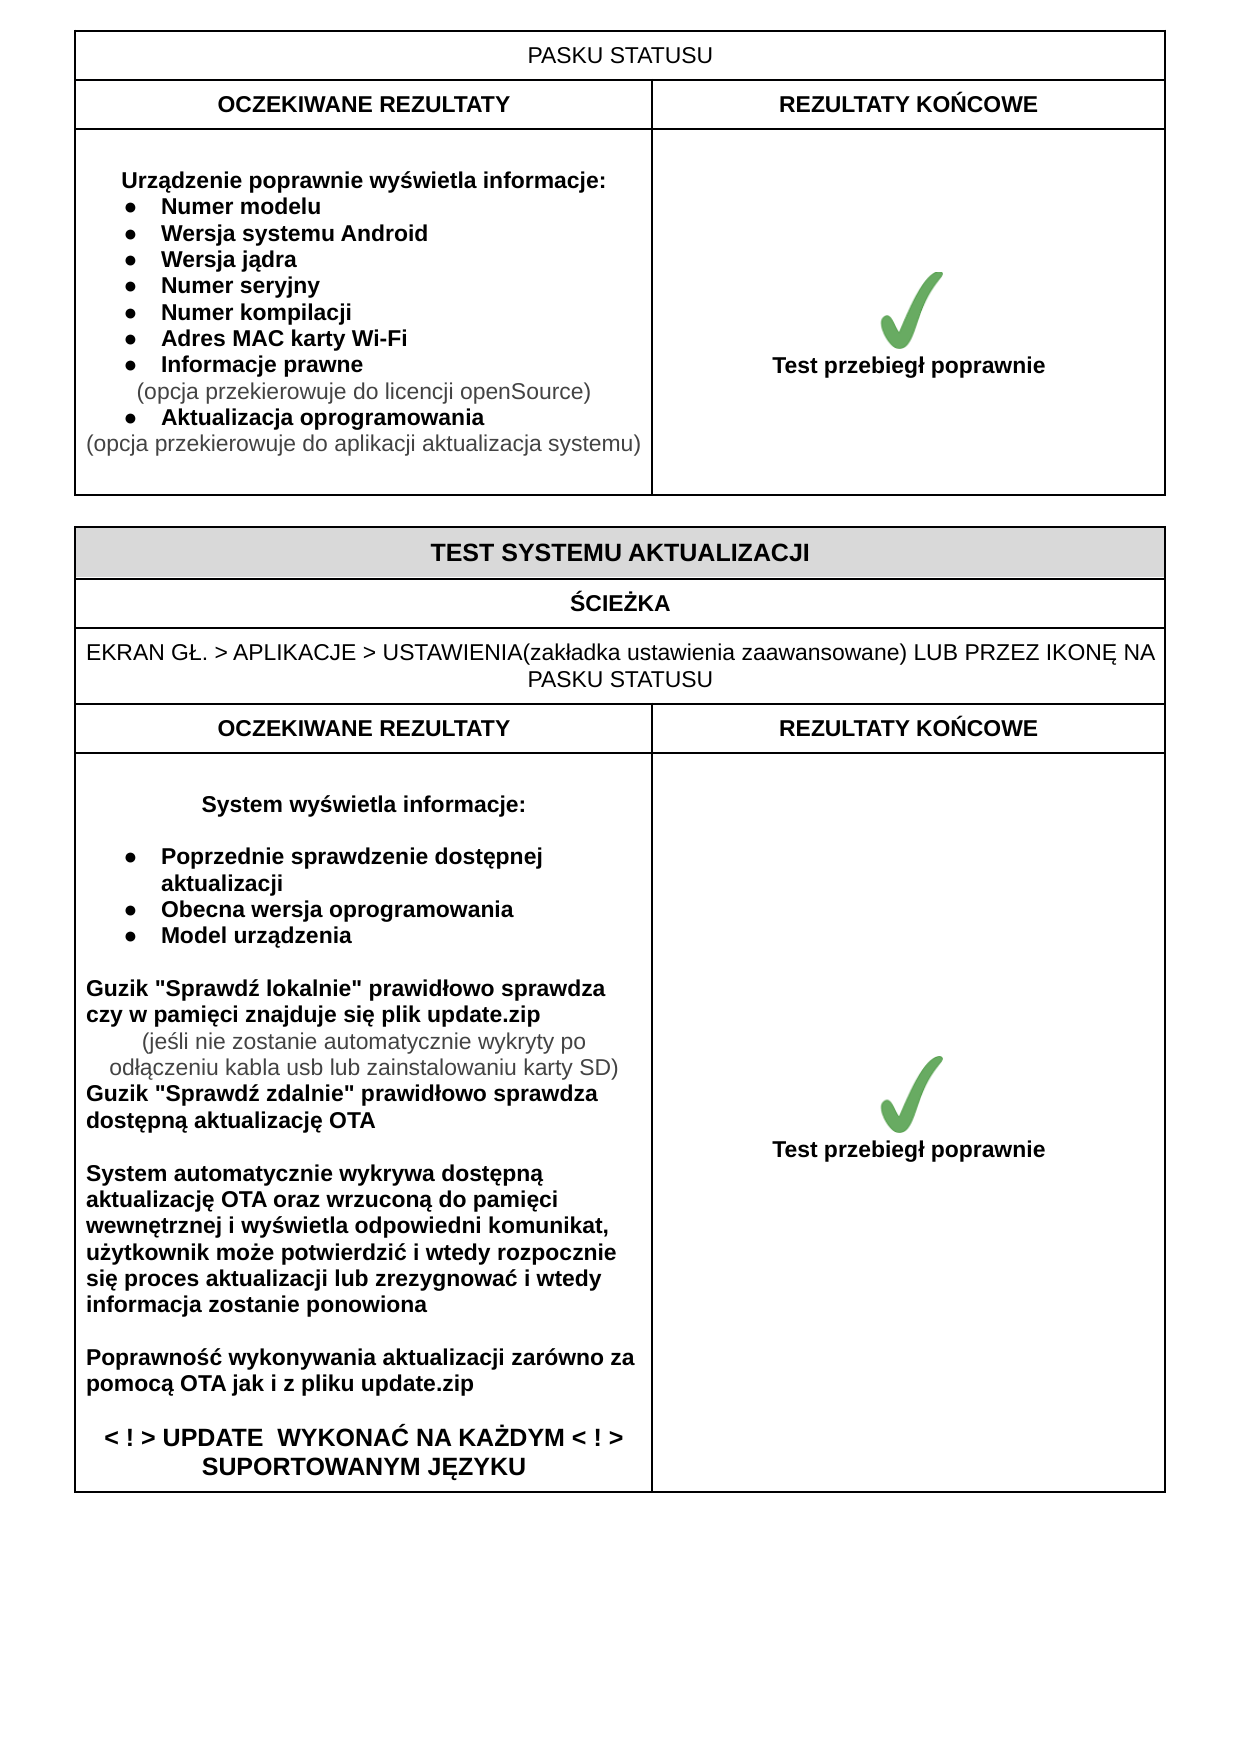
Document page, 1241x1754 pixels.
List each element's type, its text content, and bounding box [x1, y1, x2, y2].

table_cell PASKU STATUSU [76, 32, 1164, 79]
table_cell REZULTATY KOŃCOWE [653, 81, 1164, 128]
table_header TEST SYSTEMU AKTUALIZACJI [76, 528, 1164, 577]
picture [871, 272, 946, 352]
picture [871, 1056, 946, 1136]
table_cell EKRAN GŁ. > APLIKACJE > USTAWIENIA(zakładka ustawienia zaawansowane) LUB PRZEZ IKONĘ NA PASKU STATUSU [76, 629, 1164, 702]
table_cell REZULTATY KOŃCOWE [653, 705, 1164, 752]
table_cell Urządzenie poprawnie wyświetla informacje: Numer modelu Wersja systemu Android Wersja jądra Numer seryjny Numer kompilacji Adres MAC karty Wi-Fi Informacje prawne (opcja przekierowuje do licencji openSource) Aktualizacja oprogramowania (opcja przekierowuje do aplikacji aktualizacja systemu) [76, 130, 651, 493]
table_cell OCZEKIWANE REZULTATY [76, 705, 651, 752]
table_cell OCZEKIWANE REZULTATY [76, 81, 651, 128]
table_cell ŚCIEŻKA [76, 580, 1164, 627]
table_cell System wyświetla informacje: Poprzednie sprawdzenie dostępnej aktualizacji Obecna wersja oprogramowania Model urządzenia Guzik "Sprawdź lokalnie" prawidłowo sprawdza czy w pamięci znajduje się plik update.zip (jeśli nie zostanie automatycznie wykryty po odłączeniu kabla usb lub zainstalowaniu karty SD) Guzik "Sprawdź zdalnie" prawidłowo sprawdza dostępną aktualizację OTA System automatycznie wykrywa dostępną aktualizację OTA oraz wrzuconą do pamięci wewnętrznej i wyświetla odpowiedni komunikat, użytkownik może potwierdzić i wtedy rozpocznie się proces aktualizacji lub zrezygnować i wtedy informacja zostanie ponowiona Poprawność wykonywania aktualizacji zarówno za pomocą OTA jak i z pliku update.zip < ! > UPDATE WYKONAĆ NA KAŻDYM < ! > SUPORTOWANYM JĘZYKU [76, 754, 651, 1491]
table_cell Test przebiegł poprawnie [653, 130, 1164, 493]
table_cell Test przebiegł poprawnie [653, 754, 1164, 1491]
